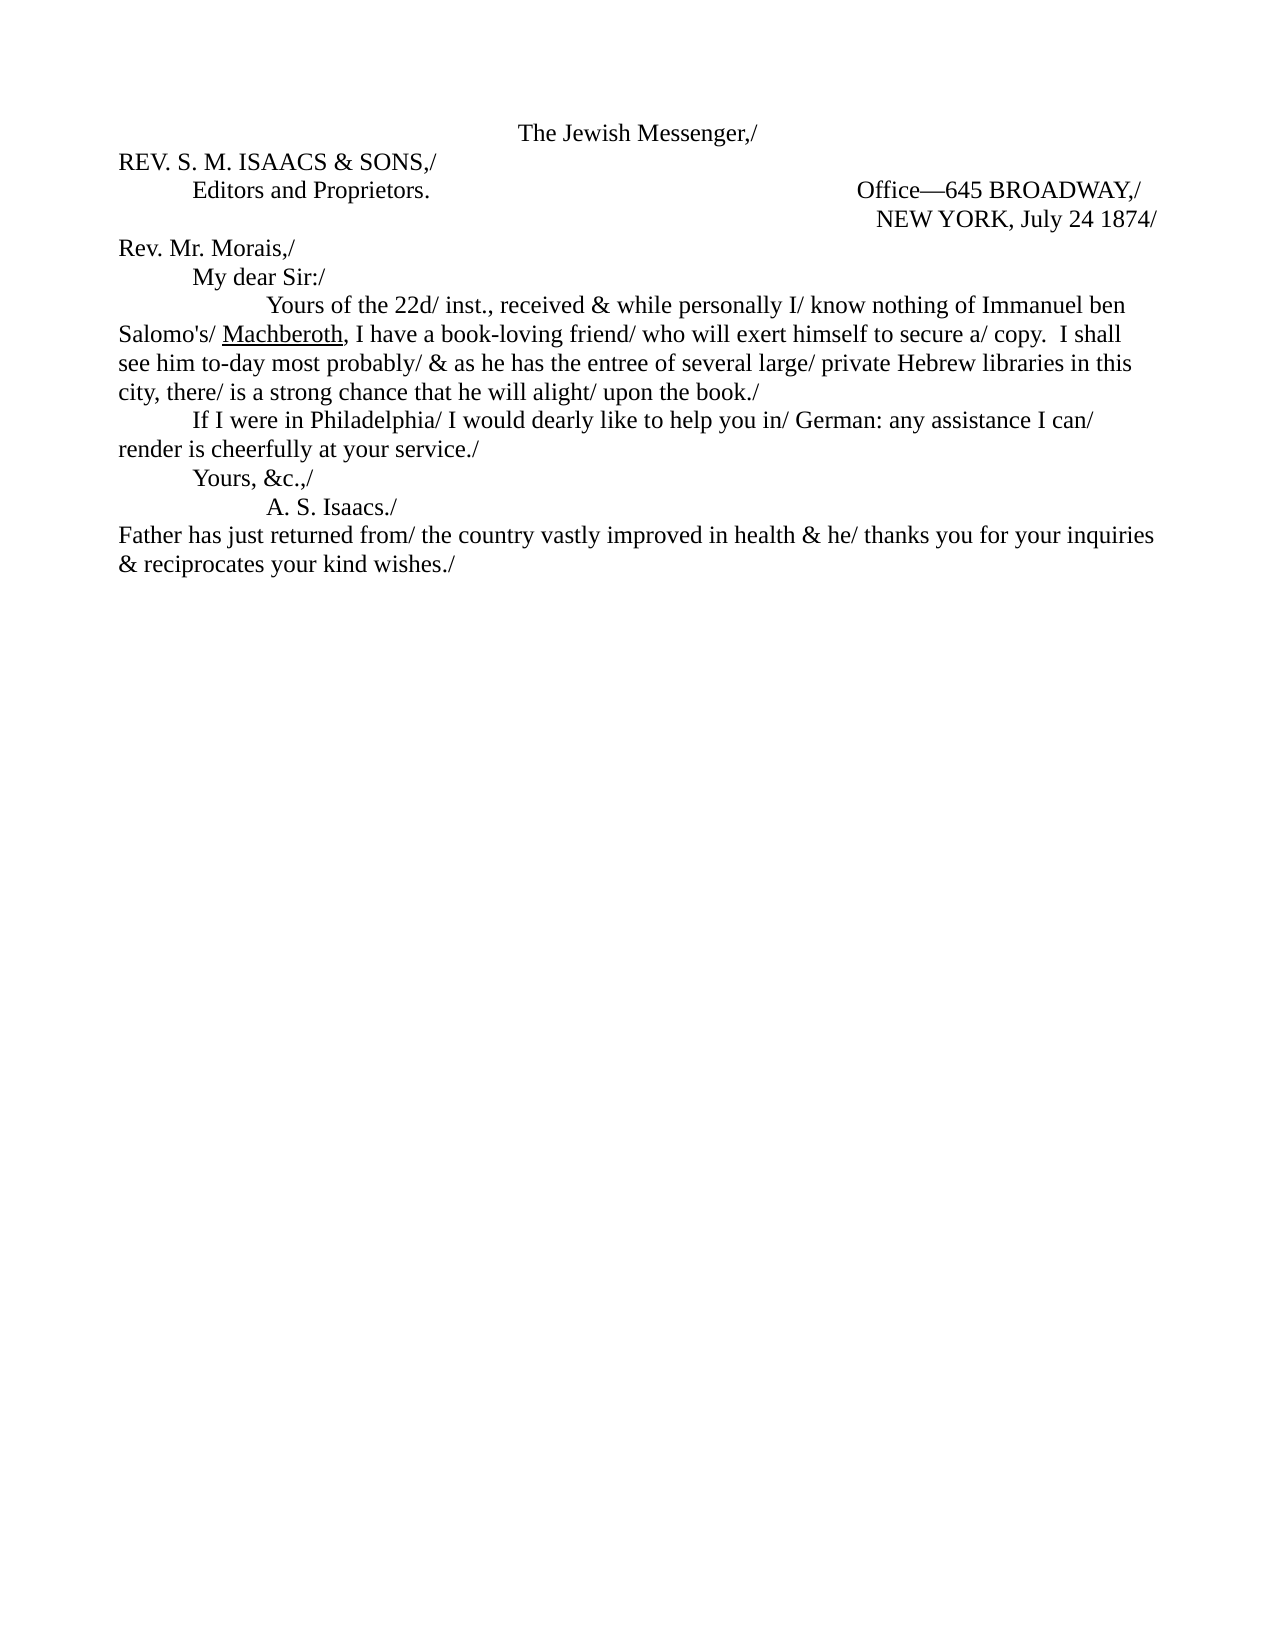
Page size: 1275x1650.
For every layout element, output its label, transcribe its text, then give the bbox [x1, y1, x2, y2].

text The Jewish Messenger,/ [118, 118, 1157, 147]
text Editors and Proprietors. Office—645 BROADWAY,/ [118, 176, 1157, 204]
text Rev. Mr. Morais,/ [118, 233, 1157, 262]
text My dear Sir:/ [118, 262, 1157, 291]
text Yours of the 22d/ inst., received & while personally I/ know nothing of Immanuel ben Salomo's/ Machberoth, I have a book-loving friend/ who will exert himself to secure a/ copy. I shall see him to-day most probably/ & as he has the entree of several large/ private Hebrew libraries in this city, there/ is a strong chance that he will alight/ upon the book./ [118, 291, 1157, 406]
text NEW YORK, July 24 1874/ [118, 204, 1157, 233]
text If I were in Philadelphia/ I would dearly like to help you in/ German: any assistance I can/ render is cheerfully at your service./ [118, 406, 1157, 463]
text REV. S. M. ISAACS & SONS,/ [118, 147, 1157, 176]
text Yours, &c.,/ A. S. Isaacs./ [118, 463, 1157, 521]
text Father has just returned from/ the country vastly improved in health & he/ thanks you for your inquiries & reciprocates your kind wishes./ [118, 521, 1157, 578]
